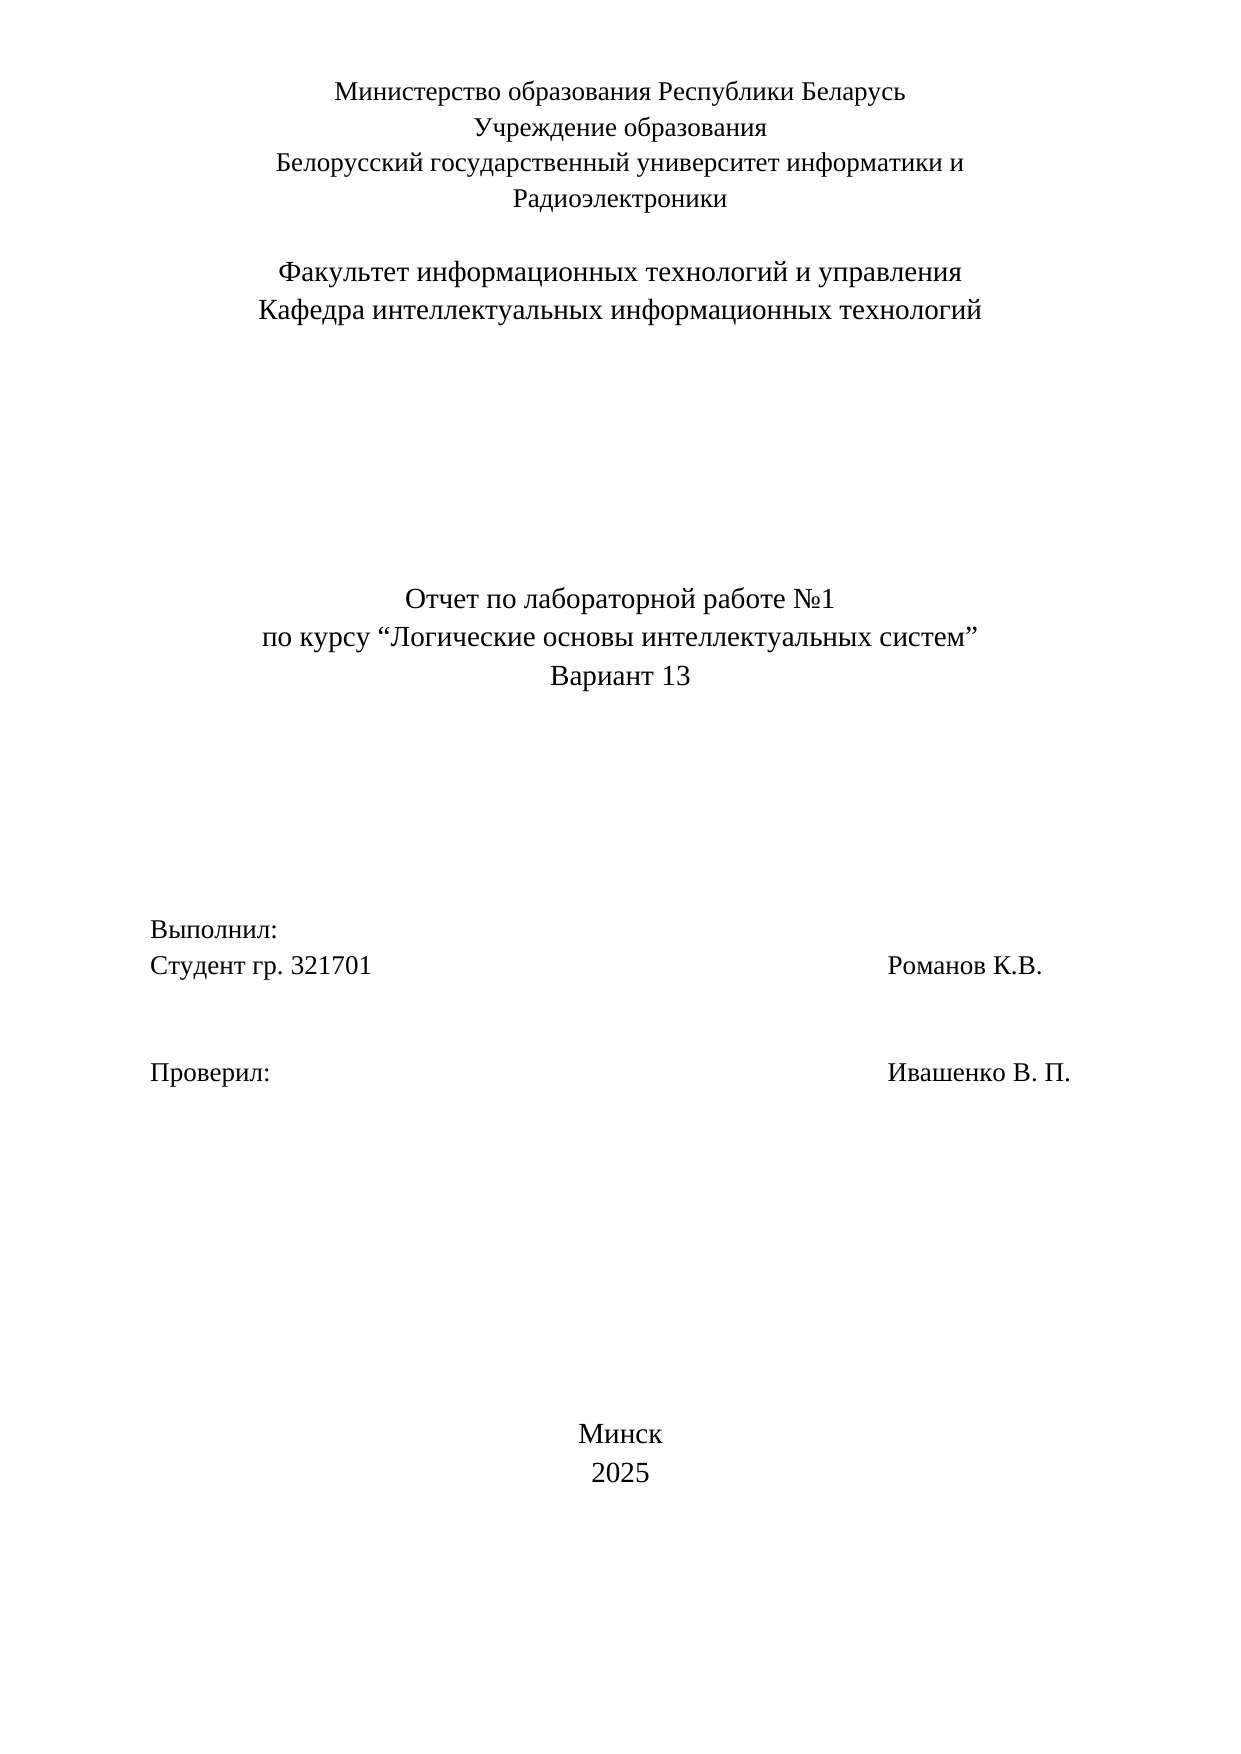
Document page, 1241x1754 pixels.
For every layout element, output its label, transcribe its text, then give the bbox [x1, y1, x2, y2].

text Студент гр. 321701 Романов К.В. [150, 949, 1090, 981]
text 2025 [150, 1455, 1090, 1489]
text Минск [150, 1417, 1090, 1450]
text Отчет по лабораторной работе №1 [150, 581, 1090, 614]
text Белорусский государственный университет информатики и [150, 146, 1090, 178]
text Радиоэлектроники [150, 182, 1090, 213]
text Учреждение образования [150, 111, 1090, 142]
text Факультет информационных технологий и управления [150, 254, 1090, 287]
text Вариант 13 [150, 658, 1090, 691]
text Кафедра интеллектуальных информационных технологий [150, 292, 1090, 326]
text Министерство образования Республики Беларусь [150, 75, 1090, 106]
text Выполнил: [150, 914, 1090, 945]
text Проверил: Ивашенко В. П. [150, 1057, 1090, 1088]
text по курсу “Логические основы интеллектуальных систем” [150, 619, 1090, 653]
